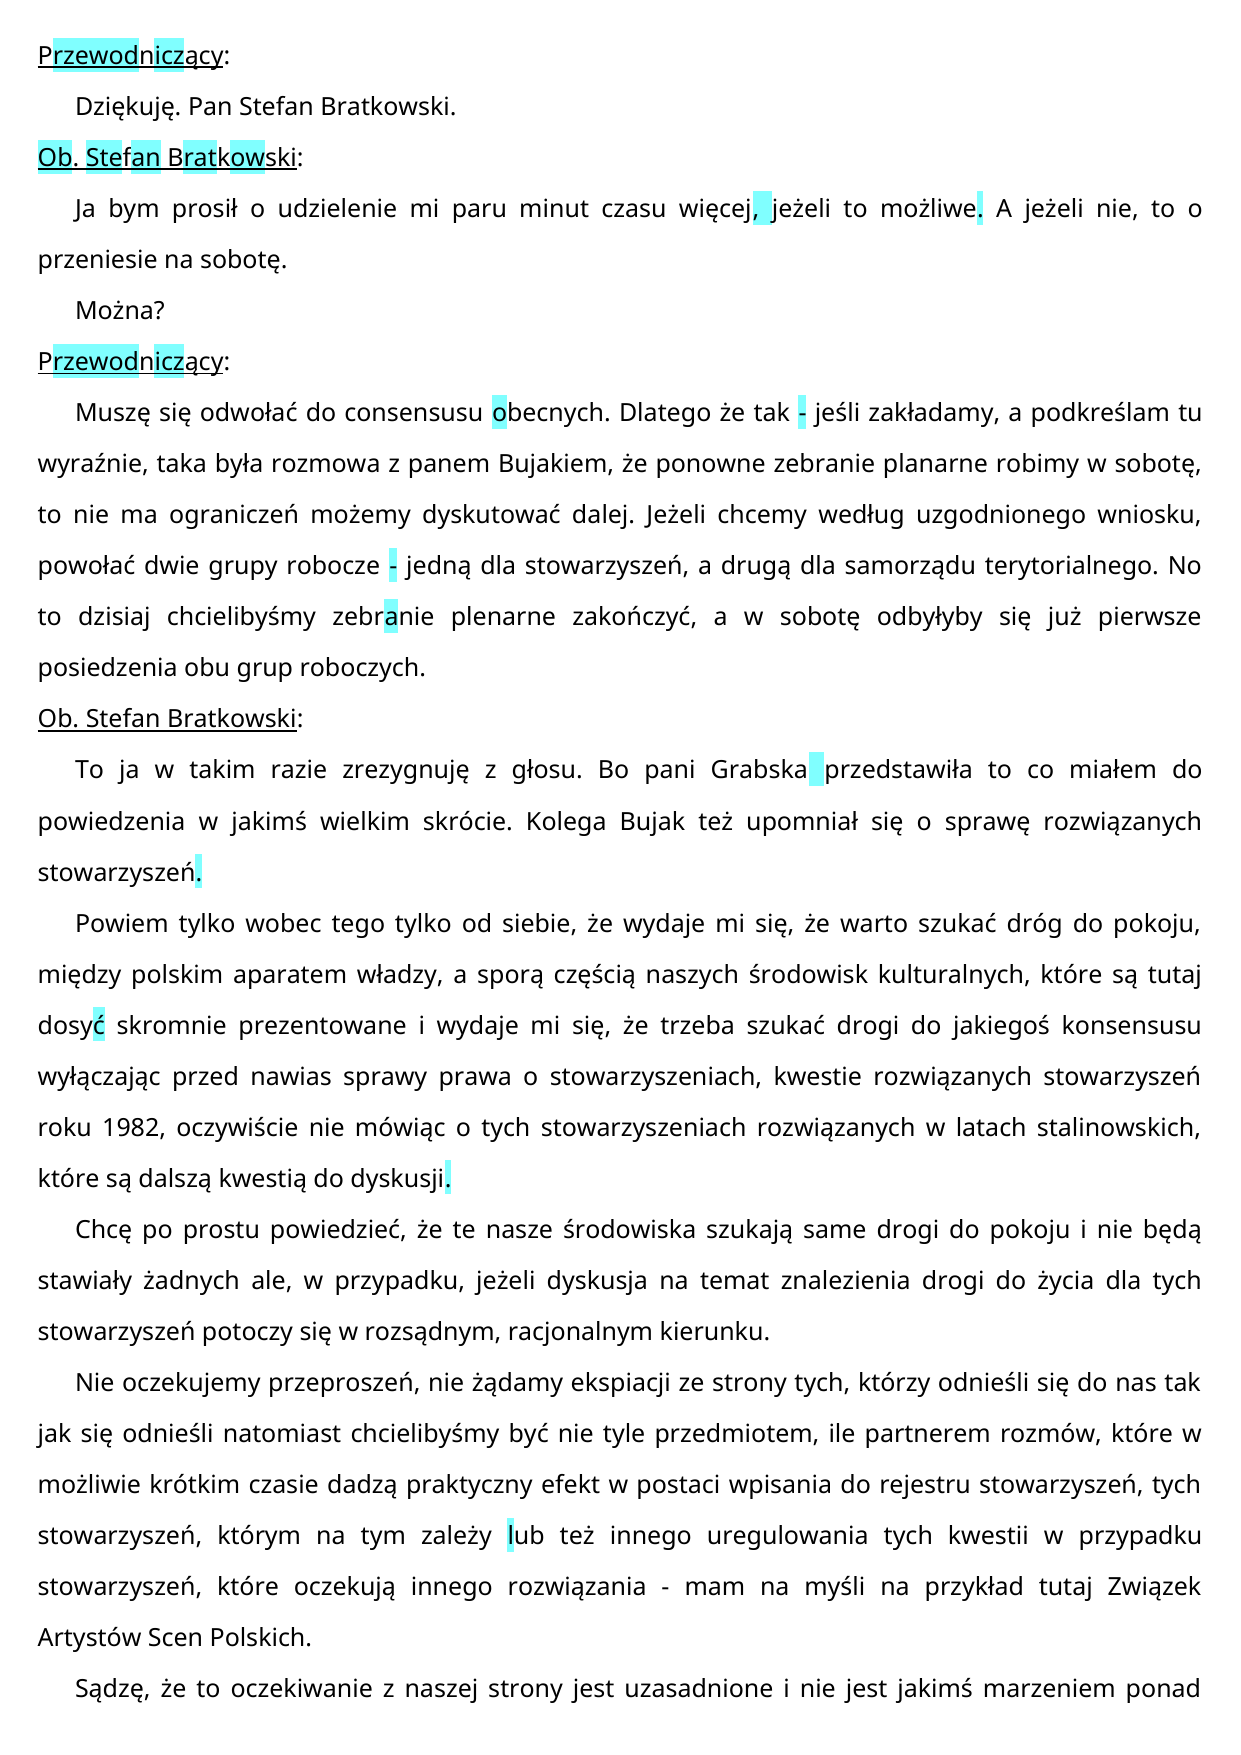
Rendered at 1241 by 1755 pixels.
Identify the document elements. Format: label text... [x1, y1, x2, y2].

text Powiem tylko wobec tego tylko od siebie, że wydaje mi się, że warto szukać dróg do pokoju, między polskim aparatem władzy, a sporą częścią naszych środowisk kulturalnych, które są tutaj dosyć skromnie prezentowane i wydaje mi się, że trzeba szukać drogi do jakiegoś konsensusu wyłączając przed nawias sprawy prawa o stowarzyszeniach, kwestie rozwiązanych stowarzyszeń roku 1982, oczywiście nie mówiąc o tych stowarzyszeniach rozwiązanych w latach stalinowskich, które są dalszą kwestią do dyskusji. [37, 905, 1203, 1194]
text Można? [37, 293, 1203, 327]
text Ja bym prosił o udzielenie mi paru minut czasu więcej, jeżeli to możliwe. A jeżeli nie, to o przeniesie na sobotę. [37, 191, 1203, 276]
text Chcę po prostu powiedzieć, że te nasze środowiska szukają same drogi do pokoju i nie będą stawiały żadnych ale, w przypadku, jeżeli dyskusja na temat znalezienia drogi do życia dla tych stowarzyszeń potoczy się w rozsądnym, racjonalnym kierunku. [37, 1211, 1203, 1348]
text Przewodniczący: [37, 344, 1203, 378]
text To ja w takim razie zrezygnuję z głosu. Bo pani Grabska przedstawiła to co miałem do powiedzenia w jakimś wielkim skrócie. Kolega Bujak też upomniał się o sprawę rozwiązanych stowarzyszeń. [37, 752, 1203, 888]
text Ob. Stefan Bratkowski: [37, 139, 1203, 174]
text Muszę się odwołać do consensusu obecnych. Dlatego że tak - jeśli zakładamy, a podkreślam tu wyraźnie, taka była rozmowa z panem Bujakiem, że ponowne zebranie planarne robimy w sobotę, to nie ma ograniczeń możemy dyskutować dalej. Jeżeli chcemy według uzgodnionego wniosku, powołać dwie grupy robocze - jedną dla stowarzyszeń, a drugą dla samorządu terytorialnego. No to dzisiaj chcielibyśmy zebranie plenarne zakończyć, a w sobotę odbyłyby się już pierwsze posiedzenia obu grup roboczych. [37, 395, 1203, 684]
subtitle Przewodniczący: [37, 37, 1203, 72]
text Nie oczekujemy przeproszeń, nie żądamy ekspiacji ze strony tych, którzy odnieśli się do nas tak jak się odnieśli natomiast chcielibyśmy być nie tyle przedmiotem, ile partnerem rozmów, które w możliwie krótkim czasie dadzą praktyczny efekt w postaci wpisania do rejestru stowarzyszeń, tych stowarzyszeń, którym na tym zależy lub też innego uregulowania tych kwestii w przypadku stowarzyszeń, które oczekują innego rozwiązania - mam na myśli na przykład tutaj Związek Artystów Scen Polskich. [37, 1364, 1203, 1654]
text Ob. Stefan Bratkowski: [37, 701, 1203, 735]
text Sądzę, że to oczekiwanie z naszej strony jest uzasadnione i nie jest jakimś marzeniem ponad [37, 1671, 1203, 1705]
text Dziękuję. Pan Stefan Bratkowski. [37, 88, 1203, 123]
